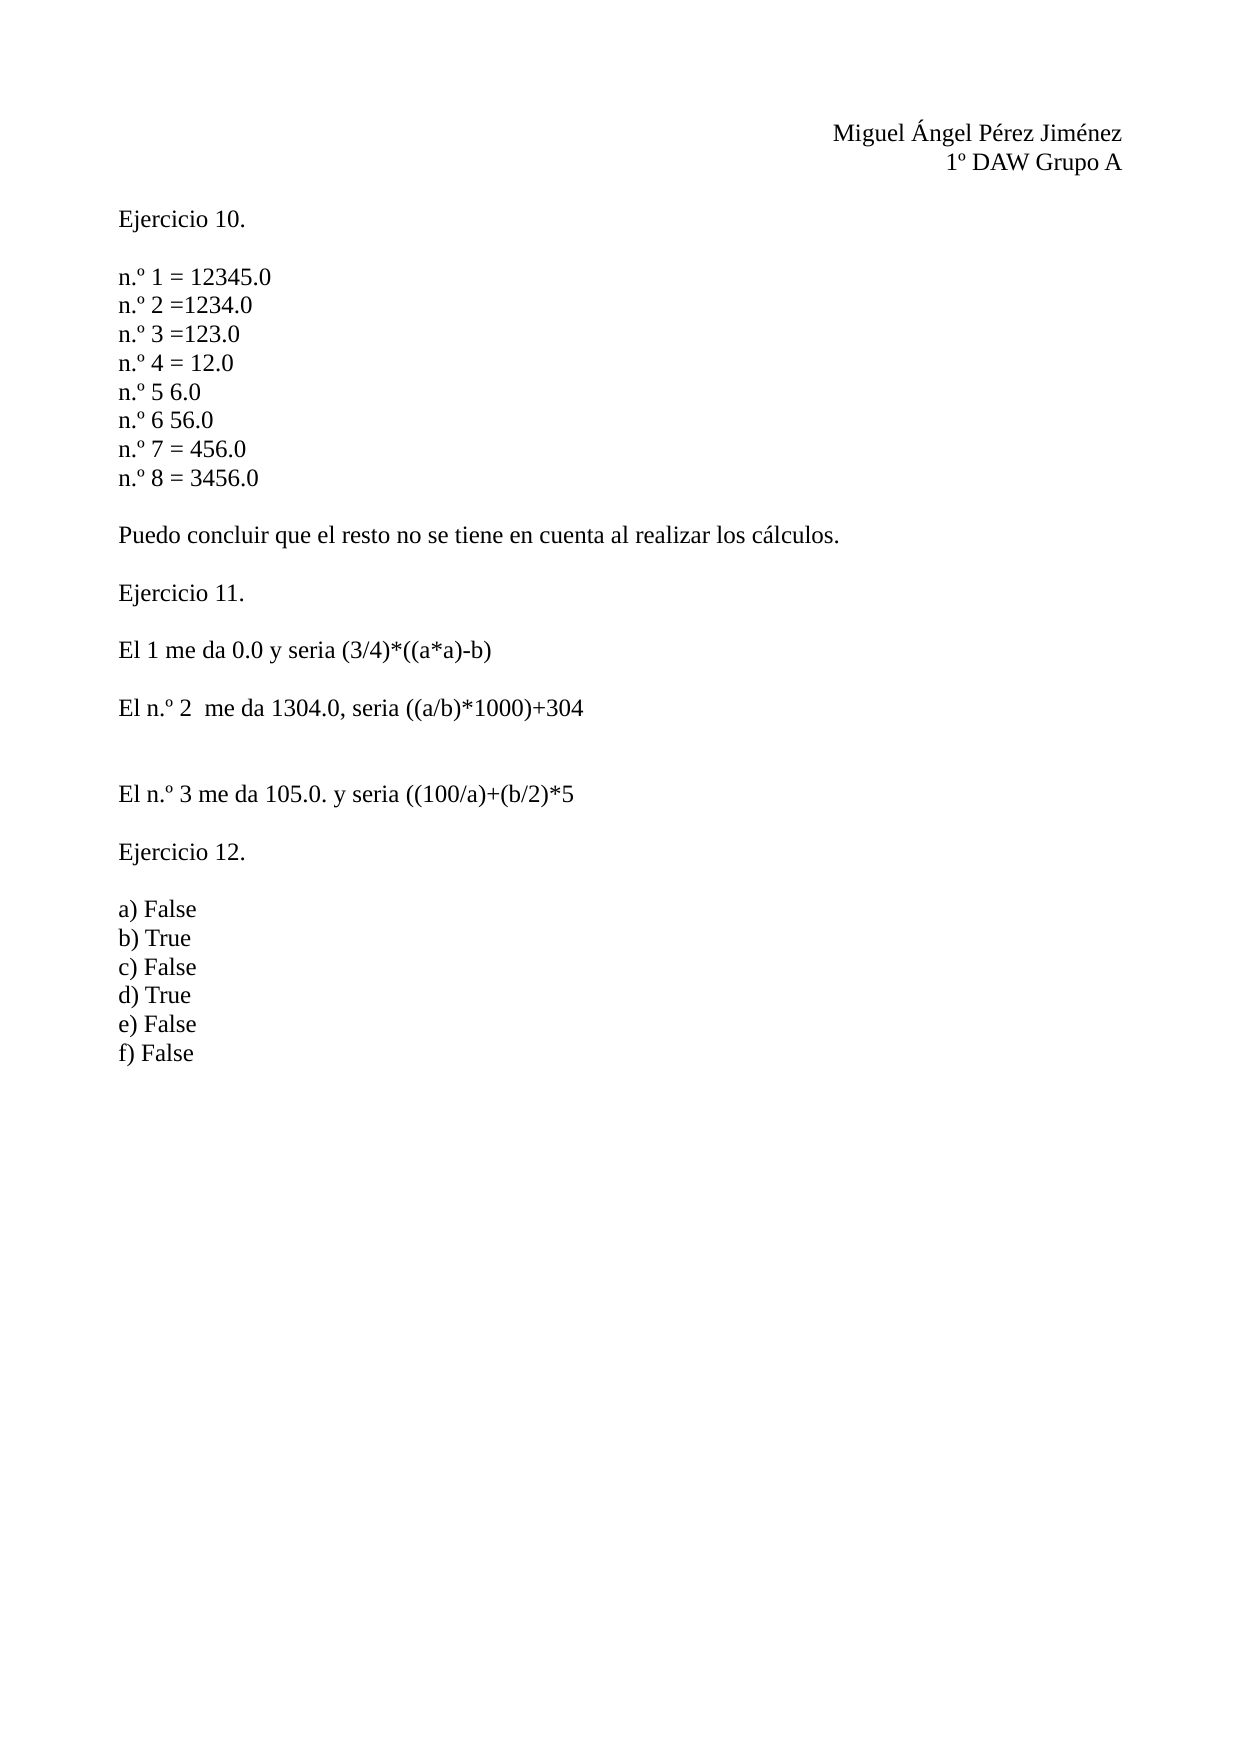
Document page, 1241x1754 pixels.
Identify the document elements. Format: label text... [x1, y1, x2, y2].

text c) False [118, 952, 1122, 981]
text n.º 2 =1234.0 [118, 291, 1122, 319]
text Ejercicio 11. [118, 578, 1122, 607]
text a) False [118, 894, 1122, 923]
text e) False [118, 1009, 1122, 1038]
text n.º 1 = 12345.0 [118, 262, 1122, 291]
text El n.º 3 me da 105.0. y seria ((100/a)+(b/2)*5 [118, 779, 1122, 808]
text n.º 7 = 456.0 [118, 434, 1122, 463]
text n.º 3 =123.0 [118, 319, 1122, 348]
text f) False [118, 1038, 1122, 1067]
text Miguel Ángel Pérez Jiménez [118, 118, 1122, 147]
text n.º 4 = 12.0 [118, 348, 1122, 377]
text b) True [118, 923, 1122, 952]
text Ejercicio 12. [118, 837, 1122, 866]
text n.º 5 6.0 [118, 377, 1122, 406]
text n.º 8 = 3456.0 [118, 463, 1122, 492]
text d) True [118, 981, 1122, 1009]
text El 1 me da 0.0 y seria (3/4)*((a*a)-b) [118, 636, 1122, 664]
text Puedo concluir que el resto no se tiene en cuenta al realizar los cálculos. [118, 521, 1122, 549]
text Ejercicio 10. [118, 204, 1122, 233]
text 1º DAW Grupo A [118, 147, 1122, 176]
text n.º 6 56.0 [118, 406, 1122, 434]
text El n.º 2 me da 1304.0, seria ((a/b)*1000)+304 [118, 693, 1122, 722]
